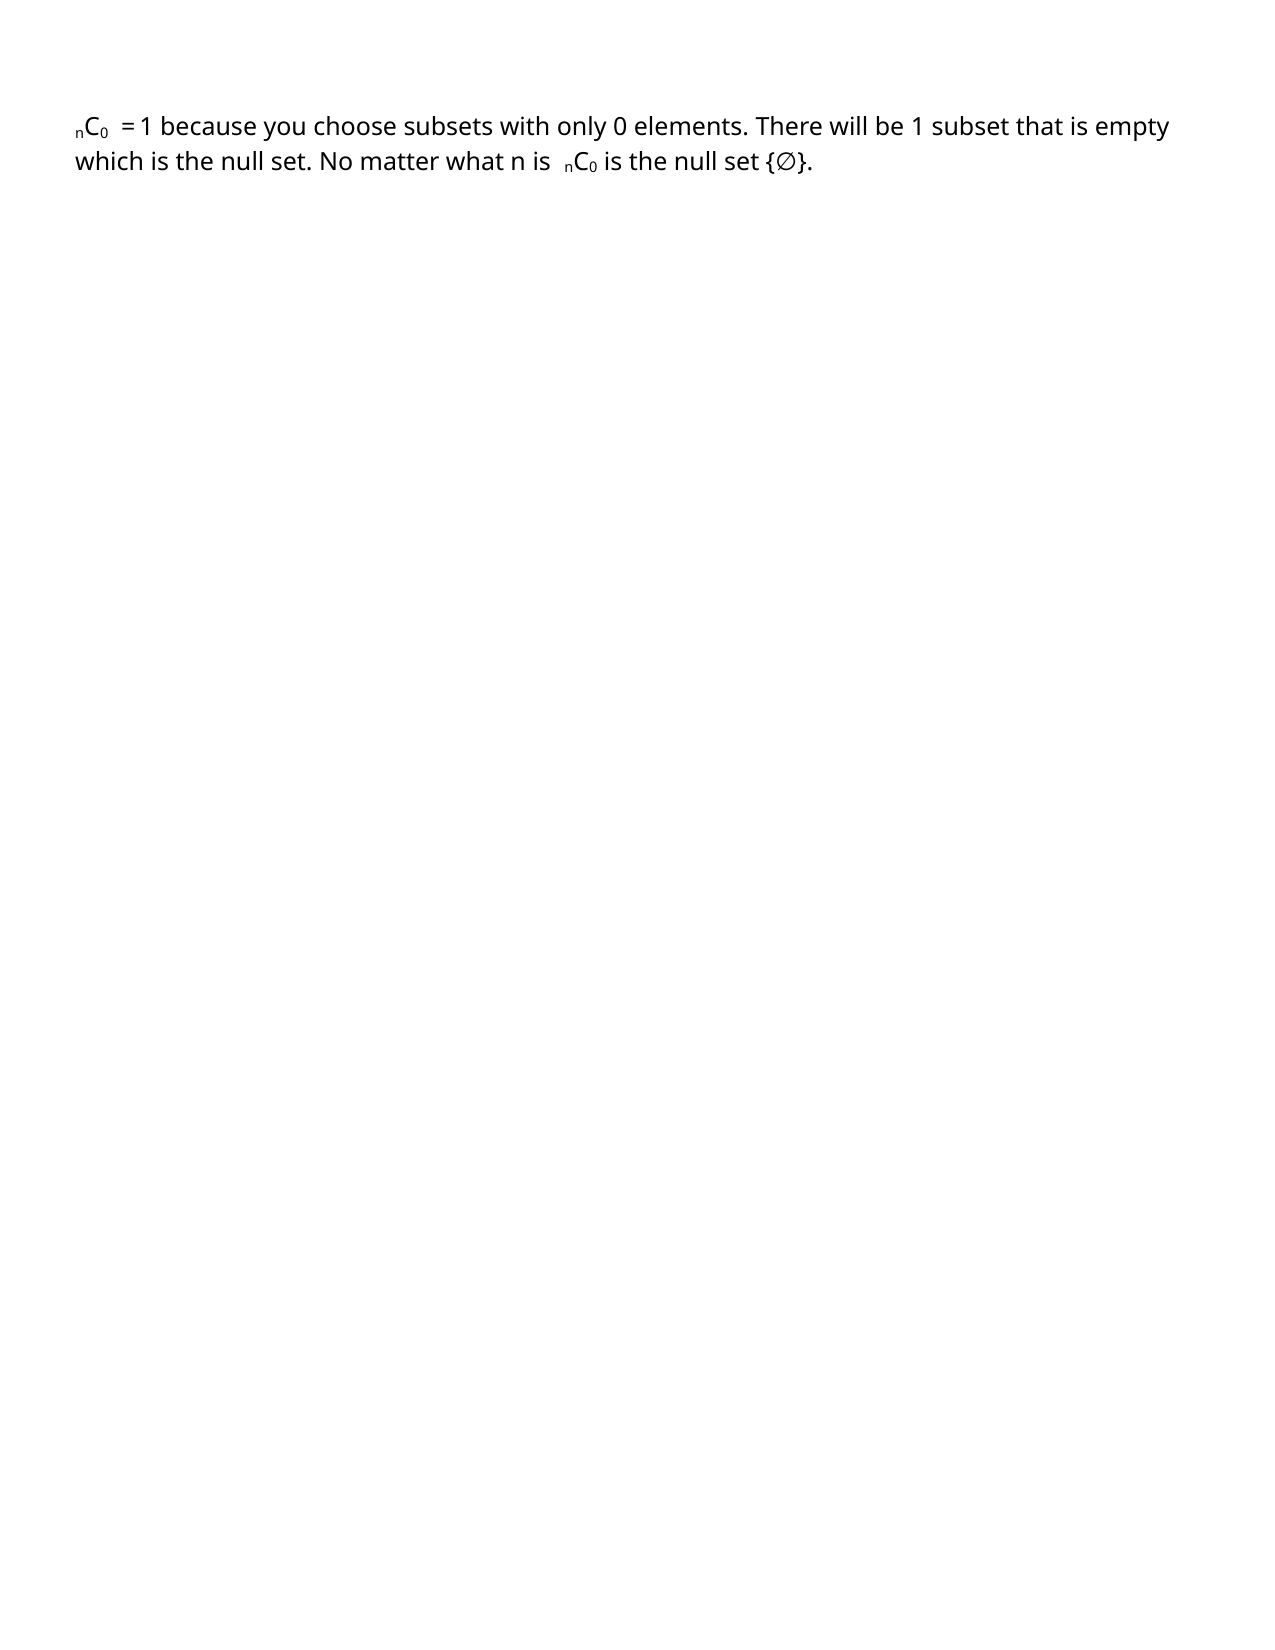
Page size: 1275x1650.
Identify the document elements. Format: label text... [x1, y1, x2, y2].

text nC0 = 1 because you choose subsets with only 0 elements. There will be 1 subset that is empty which is the null set. No matter what n is nC0 is the null set {∅}. [75, 109, 1200, 177]
